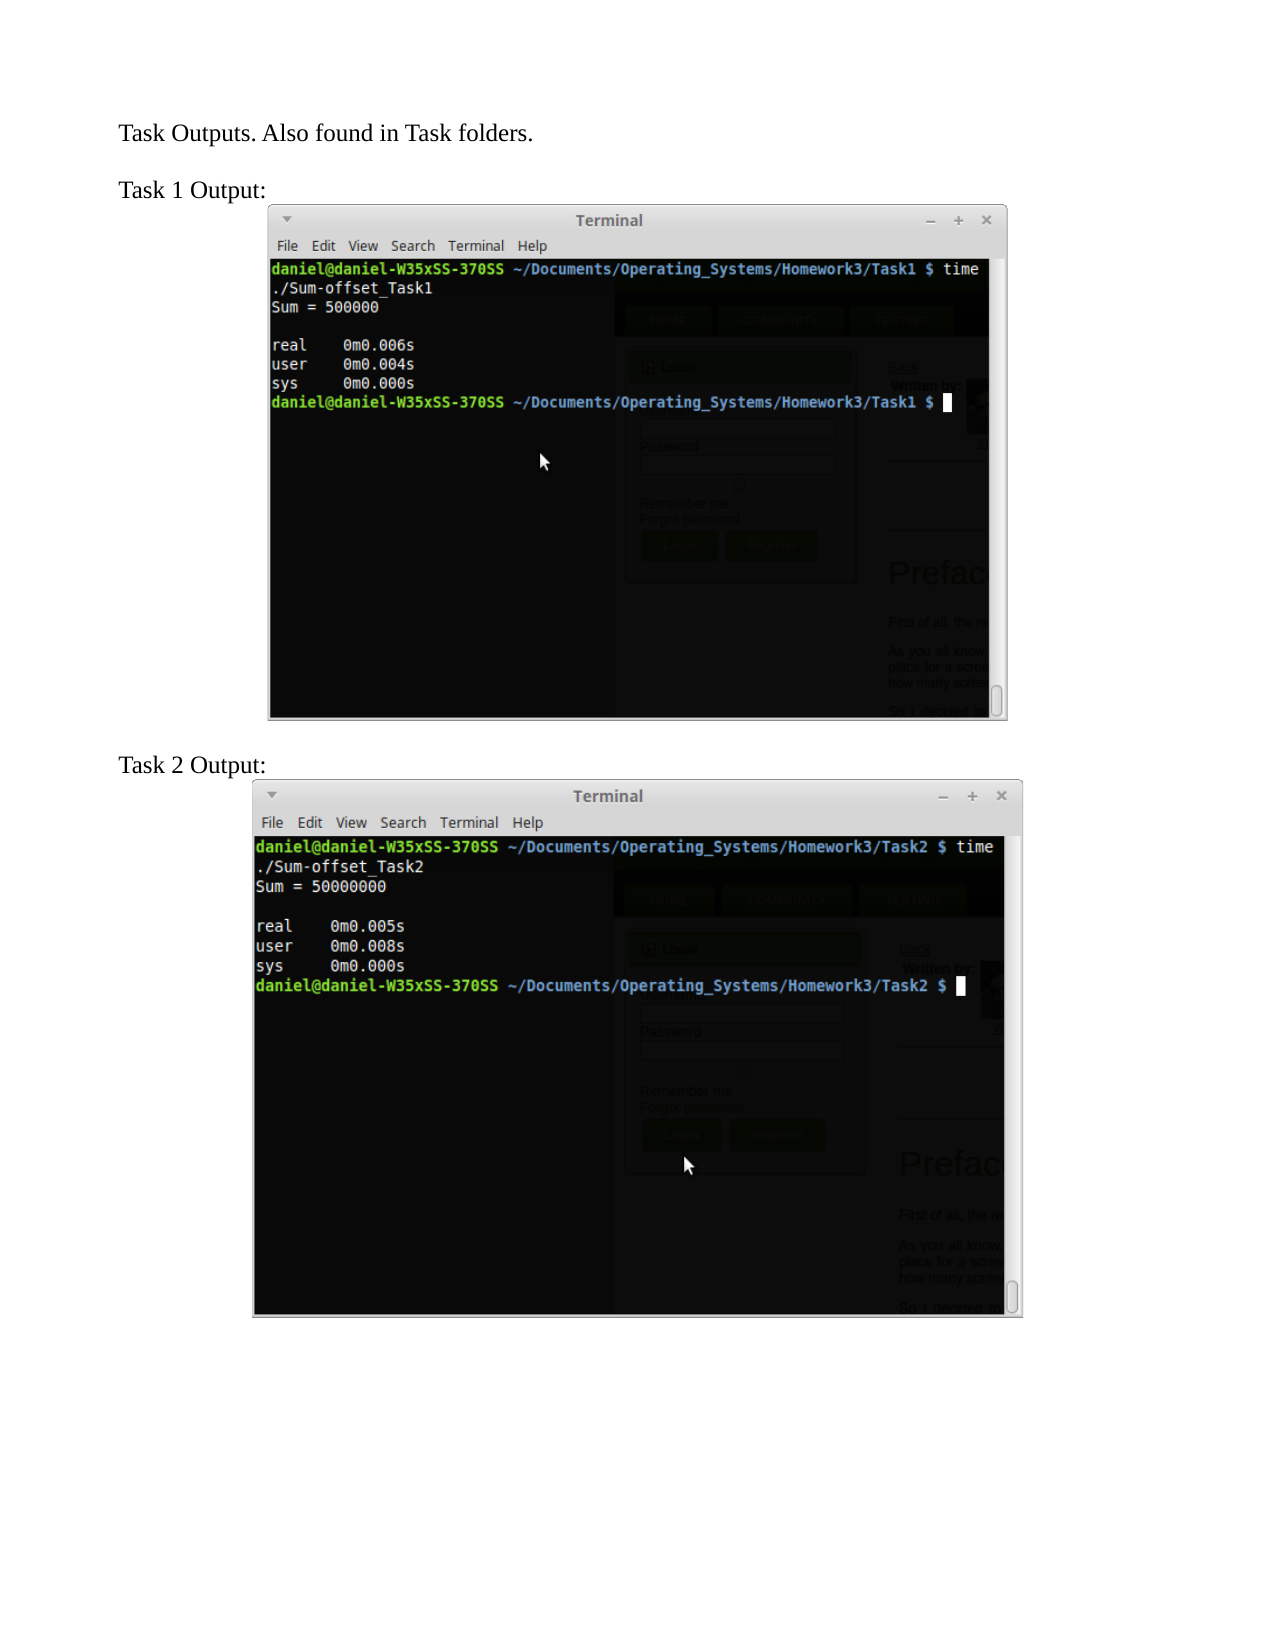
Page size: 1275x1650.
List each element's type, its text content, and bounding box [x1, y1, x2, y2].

text Task Outputs. Also found in Task folders. [118, 118, 1157, 147]
picture [252, 779, 1024, 1318]
text Task 2 Output: [118, 751, 1157, 779]
text Task 1 Output: [118, 176, 1157, 204]
picture [267, 204, 1008, 721]
